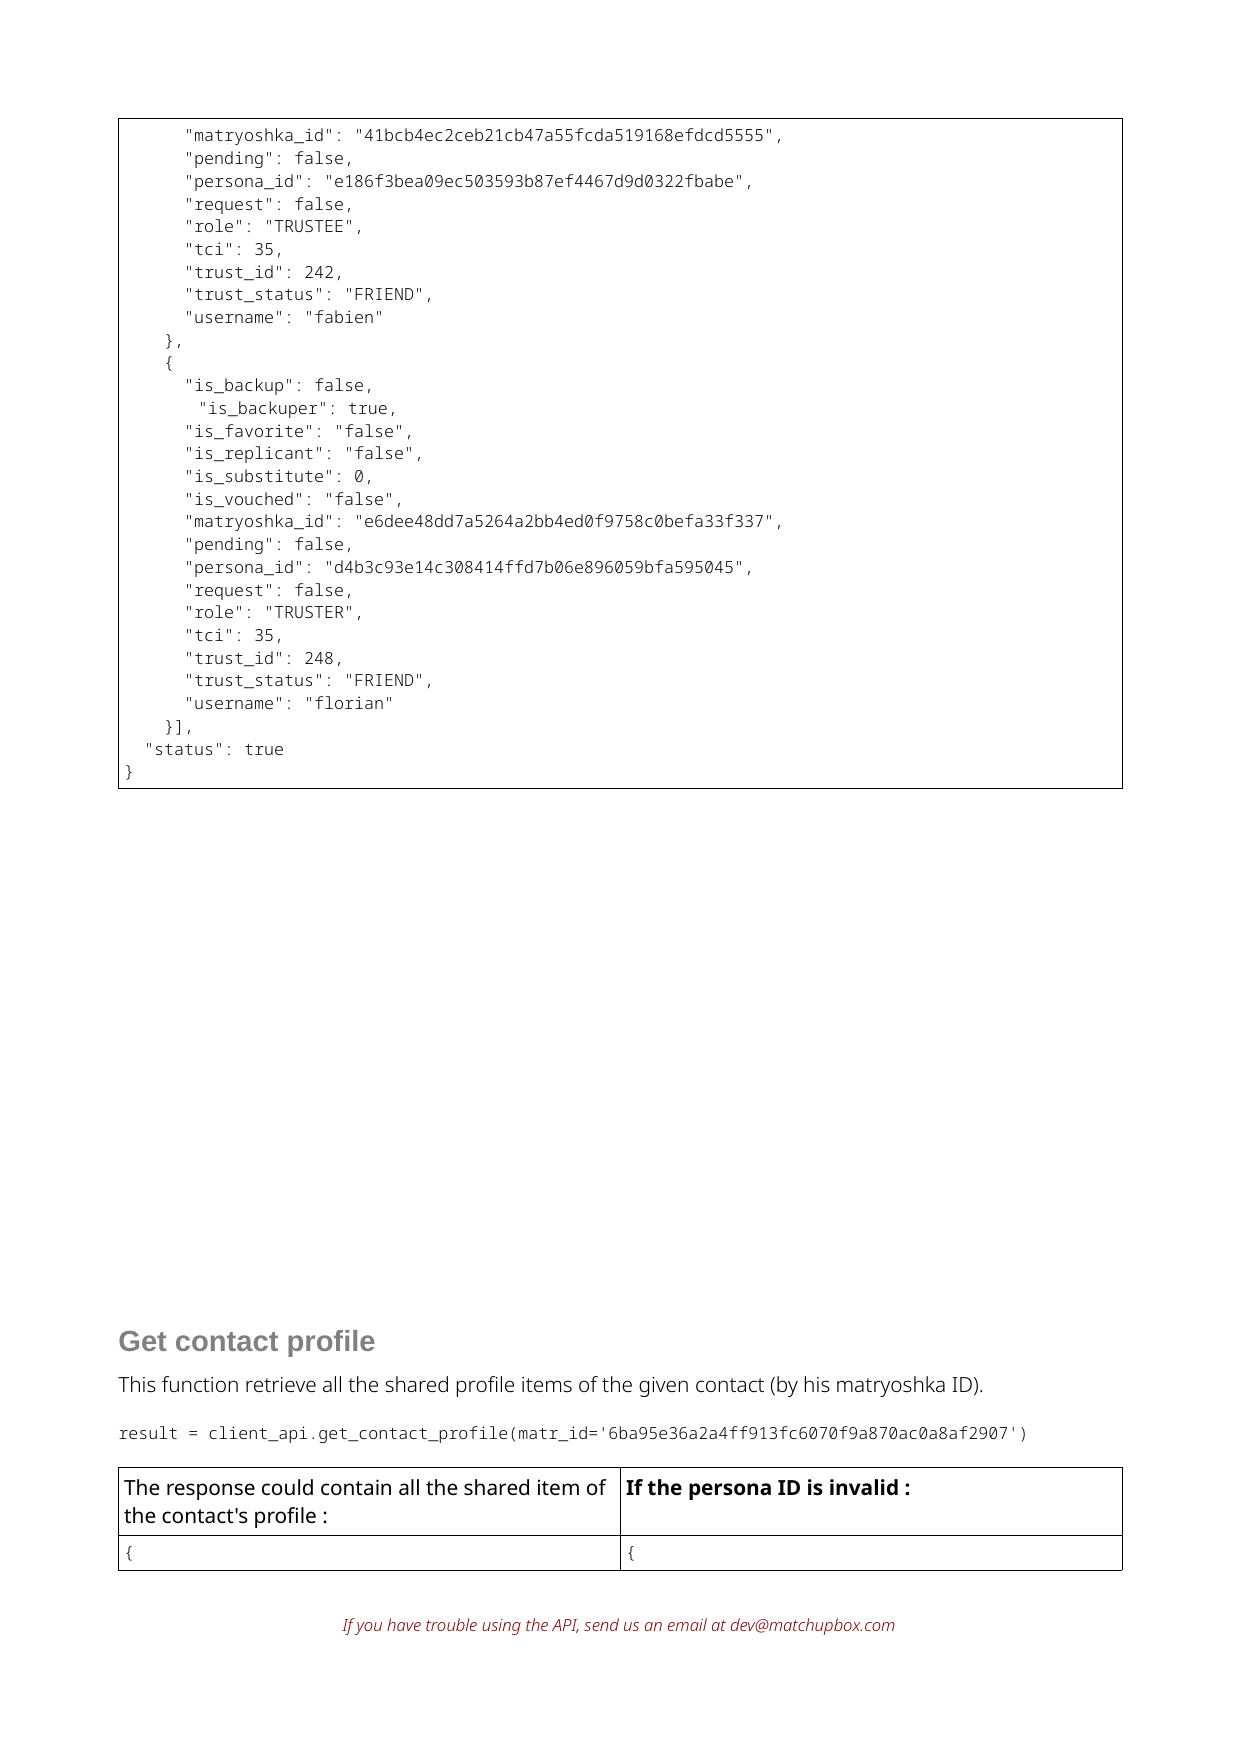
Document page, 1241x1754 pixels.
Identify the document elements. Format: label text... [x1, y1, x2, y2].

text This function retrieve all the shared profile items of the given contact (by his matryoshka ID). [118, 1370, 1122, 1399]
text result = client_api.get_contact_profile(matr_id='6ba95e36a2a4ff913fc6070f9a870ac0a8af2907') [118, 1421, 1122, 1444]
table_header The response could contain all the shared item of the contact's profile : [119, 1468, 620, 1535]
table_cell "matryoshka_id": "41bcb4ec2ceb21cb47a55fcda519168efdcd5555", "pending": false, "persona_id": "e186f3bea09ec503593b87ef4467d9d0322fbabe", "request": false, "role": "TRUSTEE", "tci": 35, "trust_id": 242, "trust_status": "FRIEND", "username": "fabien" }, { "is_backup": false, "is_backuper": true, "is_favorite": "false", "is_replicant": "false", "is_substitute": 0, "is_vouched": "false", "matryoshka_id": "e6dee48dd7a5264a2bb4ed0f9758c0befa33f337", "pending": false, "persona_id": "d4b3c93e14c308414ffd7b06e896059bfa595045", "request": false, "role": "TRUSTER", "tci": 35, "trust_id": 248, "trust_status": "FRIEND", "username": "florian" }], "status": true } [119, 119, 1122, 788]
table_header If the persona ID is invalid : [621, 1468, 1122, 1535]
table_cell { [119, 1536, 620, 1569]
table_cell { [621, 1536, 1122, 1569]
subtitle Get contact profile [118, 1324, 1122, 1358]
